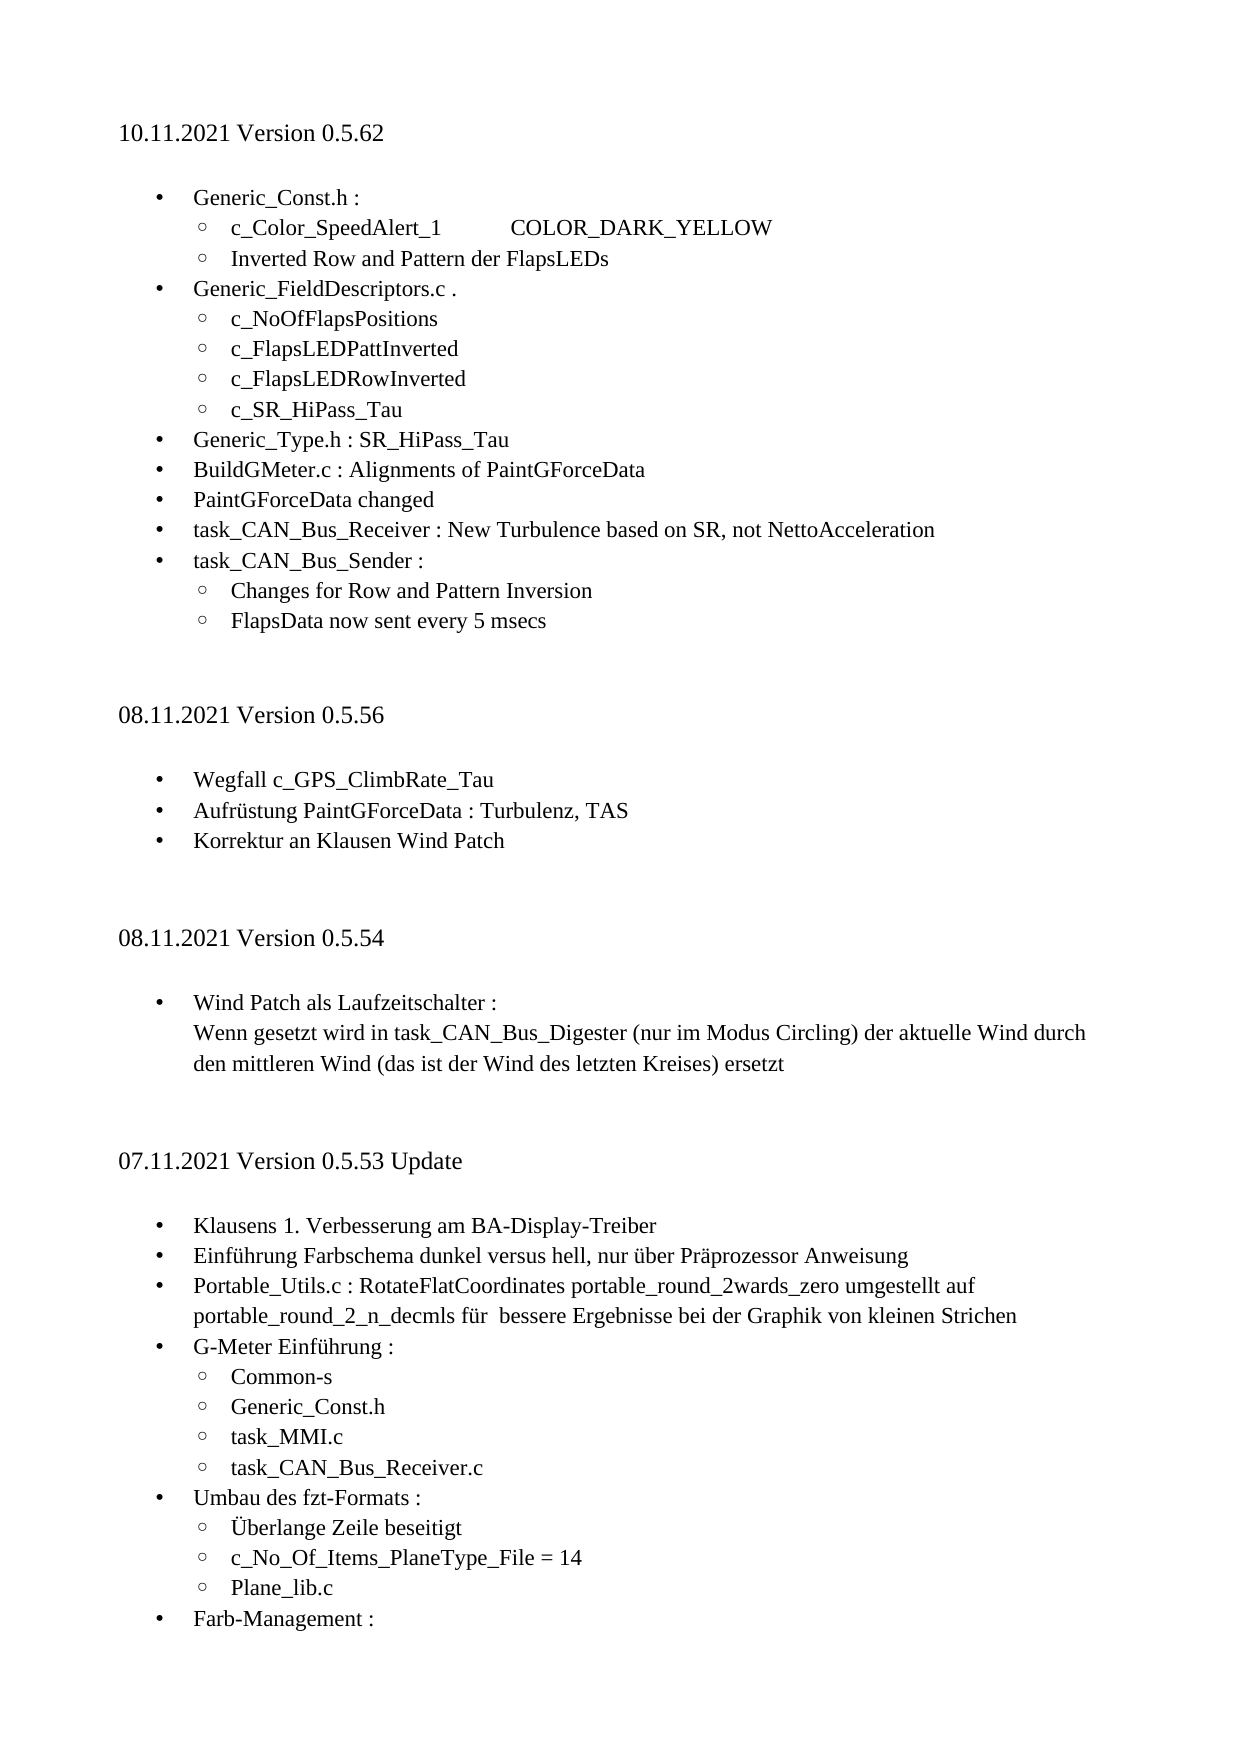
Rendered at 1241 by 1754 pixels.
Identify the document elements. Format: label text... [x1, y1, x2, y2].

list Wind Patch als Laufzeitschalter : Wenn gesetzt wird in task_CAN_Bus_Digester (nur im Modus Circling) der aktuelle Wind durch den mittleren Wind (das ist der Wind des letzten Kreises) ersetzt [156, 989, 1122, 1076]
text 08.11.2021 Version 0.5.54 [118, 923, 1122, 952]
list Korrektur an Klausen Wind Patch [156, 827, 1122, 853]
list c_FlapsLEDRowInverted [193, 365, 1122, 392]
list Generic_Type.h : SR_HiPass_Tau [156, 426, 1122, 452]
list c_SR_HiPass_Tau [193, 396, 1122, 422]
list Portable_Utils.c : RotateFlatCoordinates portable_round_2wards_zero umgestellt auf portable_round_2_n_decmls für bessere Ergebnisse bei der Graphik von kleinen Strichen [156, 1272, 1122, 1329]
list Inverted Row and Pattern der FlapsLEDs [193, 244, 1122, 271]
list Überlange Zeile beseitigt [193, 1514, 1122, 1540]
list PaintGForceData changed [156, 486, 1122, 513]
list Umbau des fzt-Formats : [156, 1484, 1122, 1510]
list Generic_Const.h : [156, 184, 1122, 211]
text 10.11.2021 Version 0.5.62 [118, 118, 1122, 147]
list Common-s [193, 1363, 1122, 1389]
list task_MMI.c [193, 1423, 1122, 1450]
list G-Meter Einführung : [156, 1333, 1122, 1359]
list Changes for Row and Pattern Inversion [193, 577, 1122, 603]
list Klausens 1. Verbesserung am BA-Display-Treiber [156, 1212, 1122, 1238]
list c_NoOfFlapsPositions [193, 305, 1122, 331]
list FlapsData now sent every 5 msecs [193, 607, 1122, 633]
list Aufrüstung PaintGForceData : Turbulenz, TAS [156, 797, 1122, 823]
list task_CAN_Bus_Receiver : New Turbulence based on SR, not NettoAcceleration [156, 516, 1122, 543]
list c_Color_SpeedAlert_1 COLOR_DARK_YELLOW [193, 214, 1122, 241]
list BuildGMeter.c : Alignments of PaintGForceData [156, 456, 1122, 482]
list Farb-Management : [156, 1605, 1122, 1631]
list task_CAN_Bus_Sender : [156, 547, 1122, 573]
text 08.11.2021 Version 0.5.56 [118, 701, 1122, 729]
list Einführung Farbschema dunkel versus hell, nur über Präprozessor Anweisung [156, 1242, 1122, 1268]
list Generic_Const.h [193, 1393, 1122, 1419]
text 07.11.2021 Version 0.5.53 Update [118, 1146, 1122, 1175]
list Wegfall c_GPS_ClimbRate_Tau [156, 767, 1122, 793]
list Generic_FieldDescriptors.c . [156, 275, 1122, 301]
list c_FlapsLEDPattInverted [193, 335, 1122, 362]
list c_No_Of_Items_PlaneType_File = 14 [193, 1544, 1122, 1571]
list Plane_lib.c [193, 1574, 1122, 1601]
list task_CAN_Bus_Receiver.c [193, 1454, 1122, 1480]
